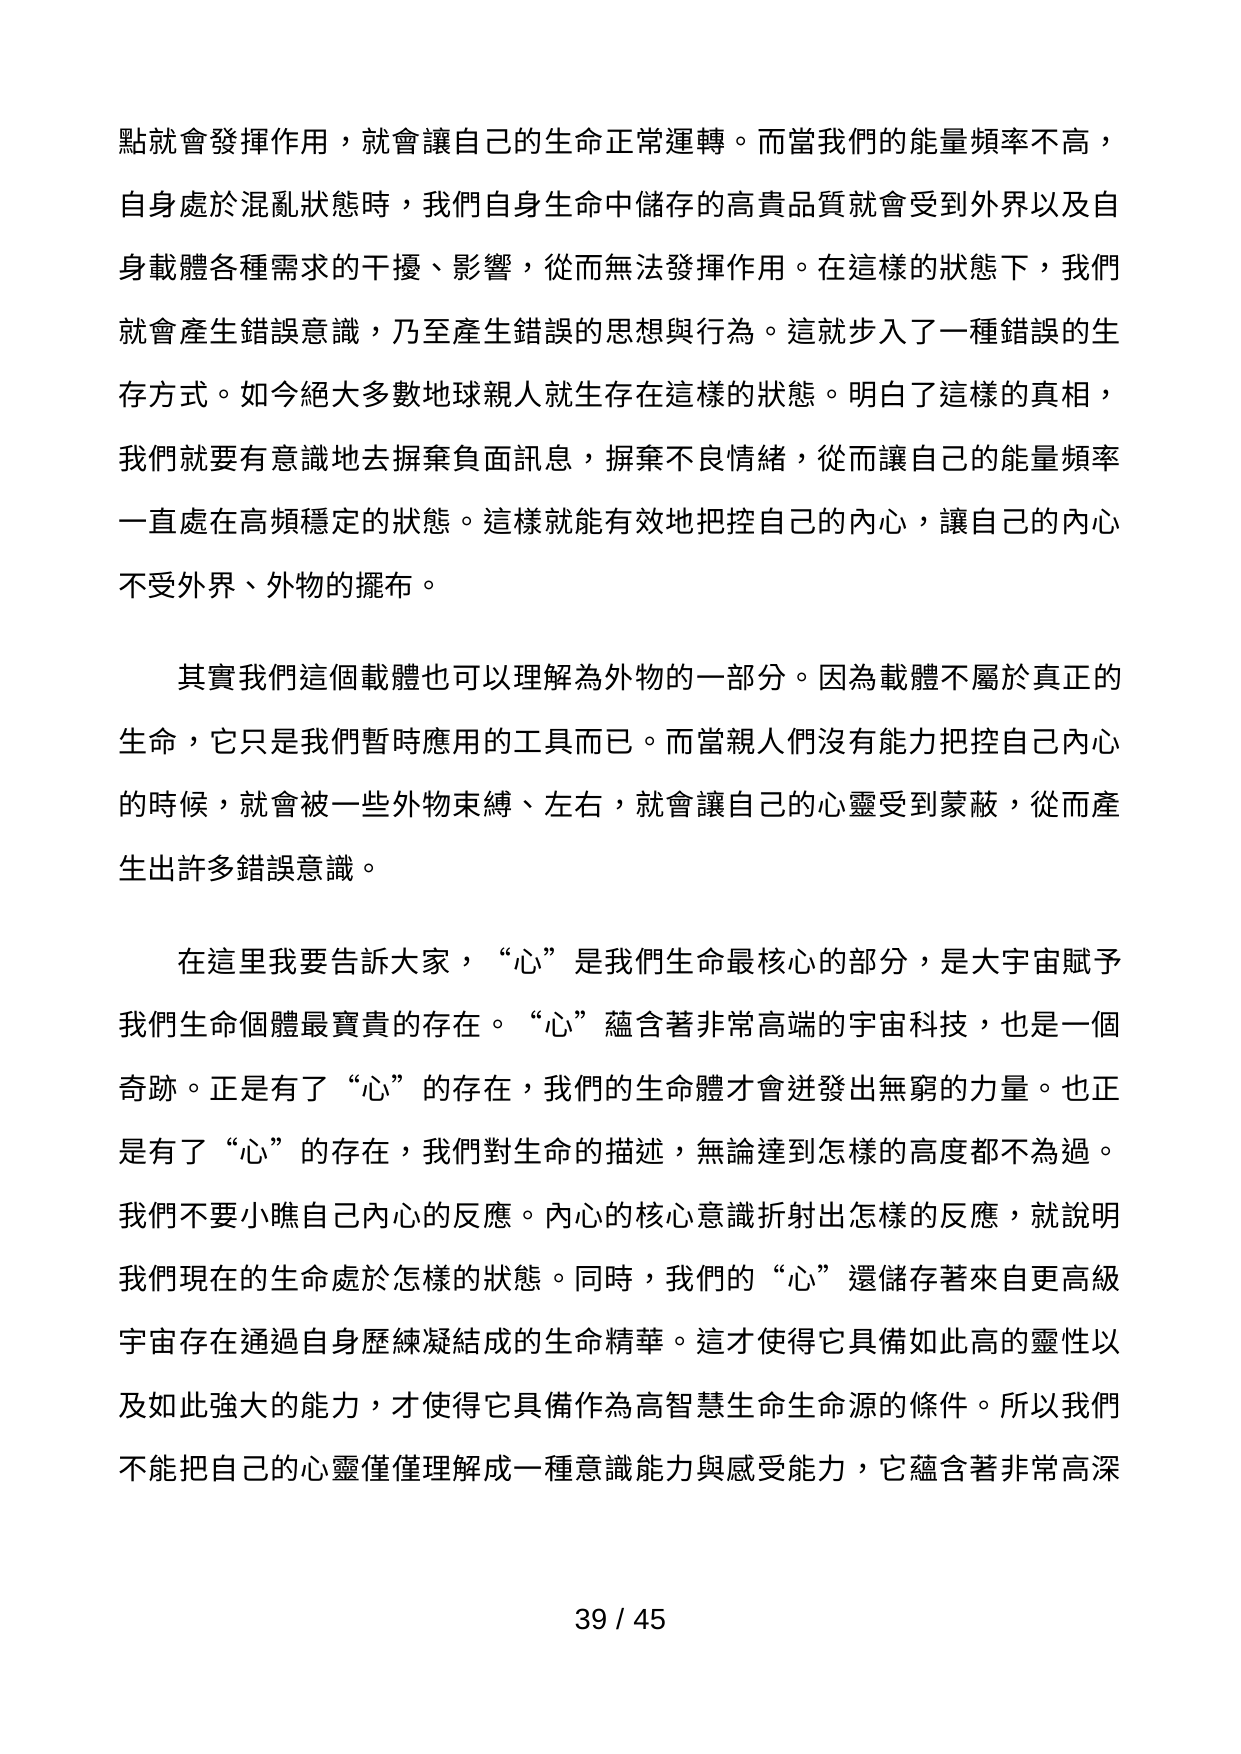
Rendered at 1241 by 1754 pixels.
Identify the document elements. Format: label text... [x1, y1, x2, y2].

text 點就會發揮作用，就會讓自己的生命正常運轉。而當我們的能量頻率不高，自身處於混亂狀態時，我們自身生命中儲存的高貴品質就會受到外界以及自身載體各種需求的干擾、影響，從而無法發揮作用。在這樣的狀態下，我們就會產生錯誤意識，乃至產生錯誤的思想與行為。這就步入了一種錯誤的生存方式。如今絕大多數地球親人就生存在這樣的狀態。明白了這樣的真相，我們就要有意識地去摒棄負面訊息，摒棄不良情緒，從而讓自己的能量頻率一直處在高頻穩定的狀態。這樣就能有效地把控自己的內心，讓自己的內心不受外界、外物的擺布。 [118, 118, 1122, 604]
text 其實我們這個載體也可以理解為外物的一部分。因為載體不屬於真正的生命，它只是我們暫時應用的工具而已。而當親人們沒有能力把控自己內心的時候，就會被一些外物束縛、左右，就會讓自己的心靈受到蒙蔽，從而產生出許多錯誤意識。 [118, 655, 1122, 888]
text 在這里我要告訴大家，“心”是我們生命最核心的部分，是大宇宙賦予我們生命個體最寶貴的存在。“心”蘊含著非常高端的宇宙科技，也是一個奇跡。正是有了“心”的存在，我們的生命體才會迸發出無窮的力量。也正是有了“心”的存在，我們對生命的描述，無論達到怎樣的高度都不為過。我們不要小瞧自己內心的反應。內心的核心意識折射出怎樣的反應，就說明我們現在的生命處於怎樣的狀態。同時，我們的“心”還儲存著來自更高級宇宙存在通過自身歷練凝結成的生命精華。這才使得它具備如此高的靈性以及如此強大的能力，才使得它具備作為高智慧生命生命源的條件。所以我們不能把自己的心靈僅僅理解成一種意識能力與感受能力，它蘊含著非常高深 [118, 938, 1122, 1488]
